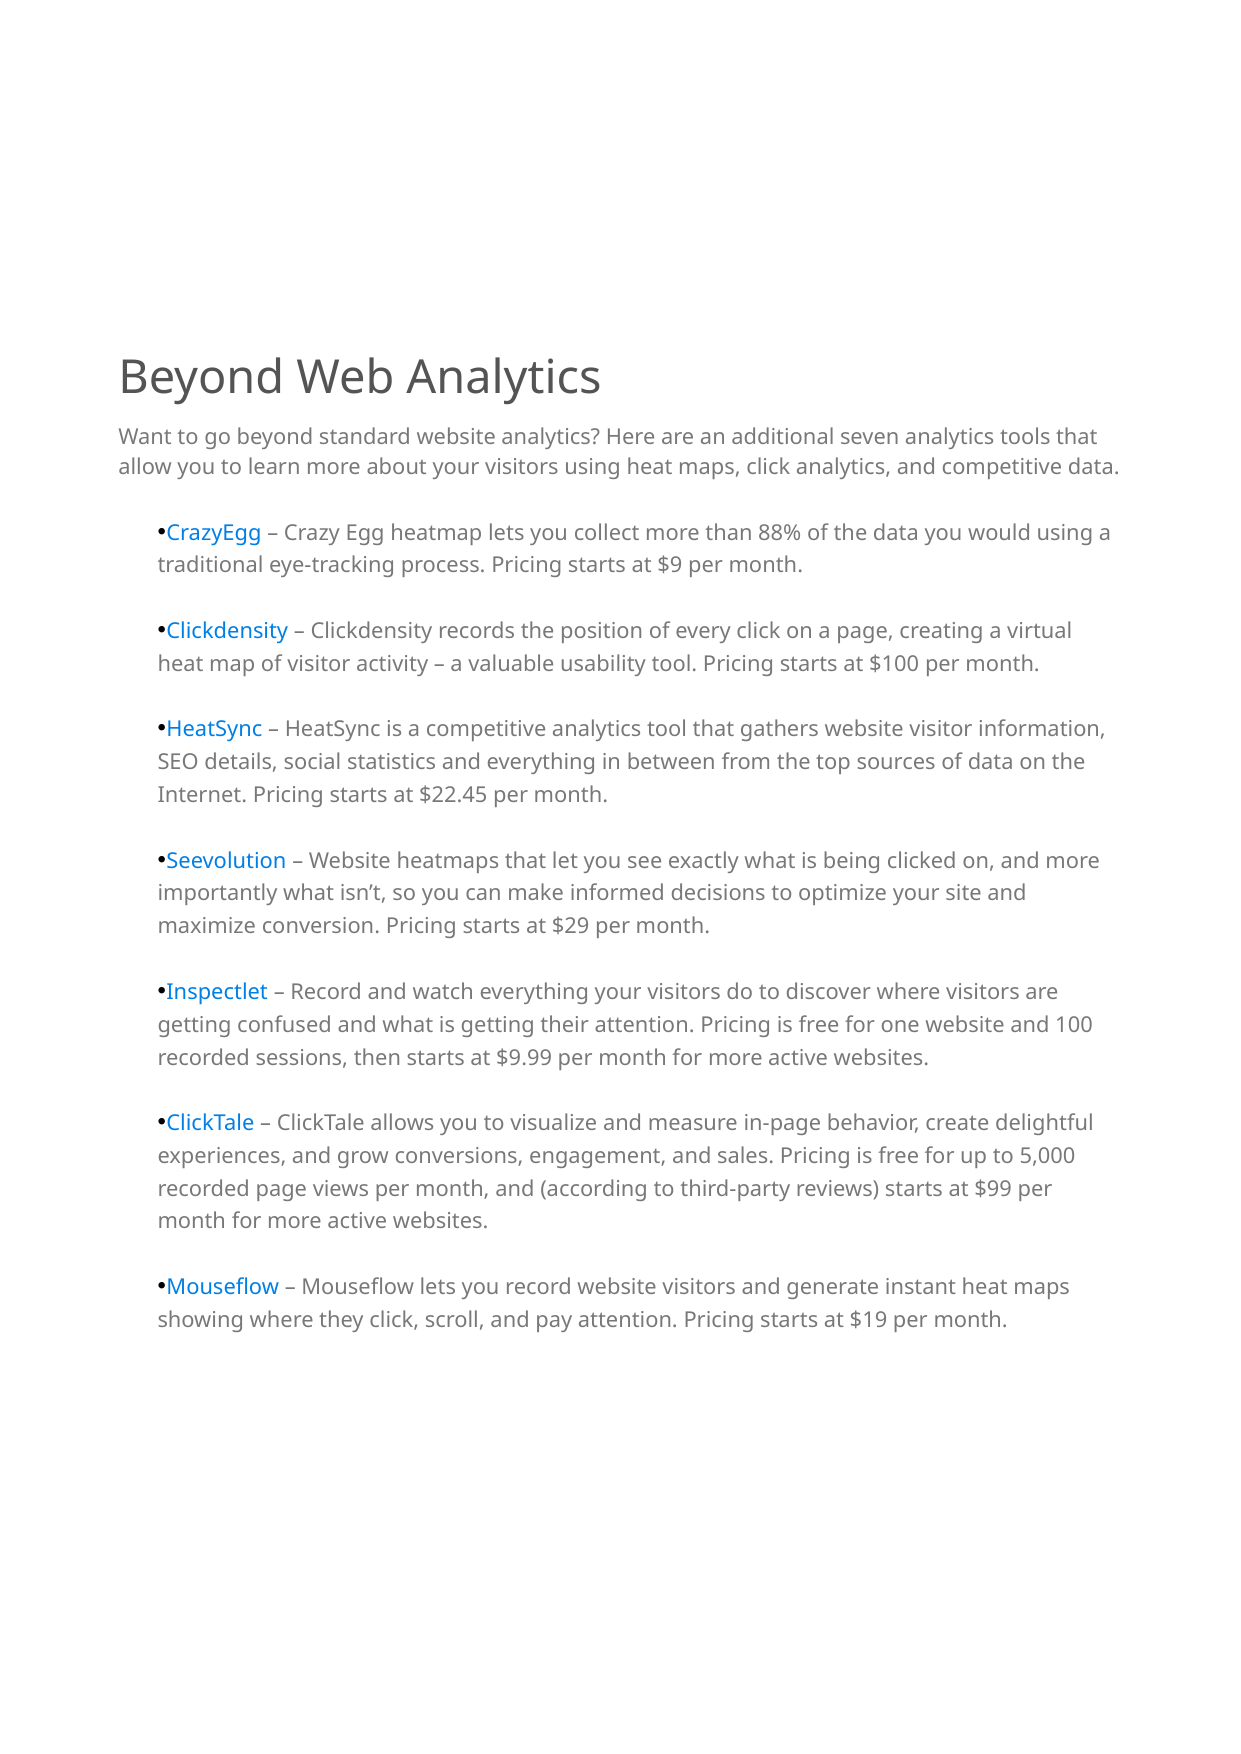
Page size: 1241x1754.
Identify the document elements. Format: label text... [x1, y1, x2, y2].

list Mouseflow – Mouseflow lets you record website visitors and generate instant heat maps showing where they click, scroll, and pay attention. Pricing starts at $19 per month. [118, 1268, 1122, 1334]
list Inspectlet – Record and watch everything your visitors do to discover where visitors are getting confused and what is getting their attention. Pricing is free for one website and 100 recorded sessions, then starts at $9.99 per month for more active websites. [118, 973, 1122, 1071]
list HeatSync – HeatSync is a competitive analytics tool that gathers website visitor information, SEO details, social statistics and everything in between from the top sources of data on the Internet. Pricing starts at $22.45 per month. [118, 710, 1122, 809]
subtitle Beyond Web Analytics [118, 343, 1122, 407]
list Clickdensity – Clickdensity records the position of every click on a page, creating a virtual heat map of visitor activity – a valuable usability tool. Pricing starts at $100 per month. [118, 612, 1122, 677]
list ClickTale – ClickTale allows you to visualize and measure in-page behavior, create delightful experiences, and grow conversions, engagement, and sales. Pricing is free for up to 5,000 recorded page views per month, and (according to third-party reviews) starts at $99 per month for more active websites. [118, 1104, 1122, 1235]
text Want to go beyond standard website analytics? Here are an additional seven analytics tools that allow you to learn more about your visitors using heat maps, click analytics, and competitive data. [118, 421, 1122, 481]
list Seevolution – Website heatmaps that let you see exactly what is being clicked on, and more importantly what isn’t, so you can make informed decisions to optimize your site and maximize conversion. Pricing starts at $29 per month. [118, 842, 1122, 940]
list CrazyEgg – Crazy Egg heatmap lets you collect more than 88% of the data you would using a traditional eye-tracking process. Pricing starts at $9 per month. [118, 513, 1122, 579]
